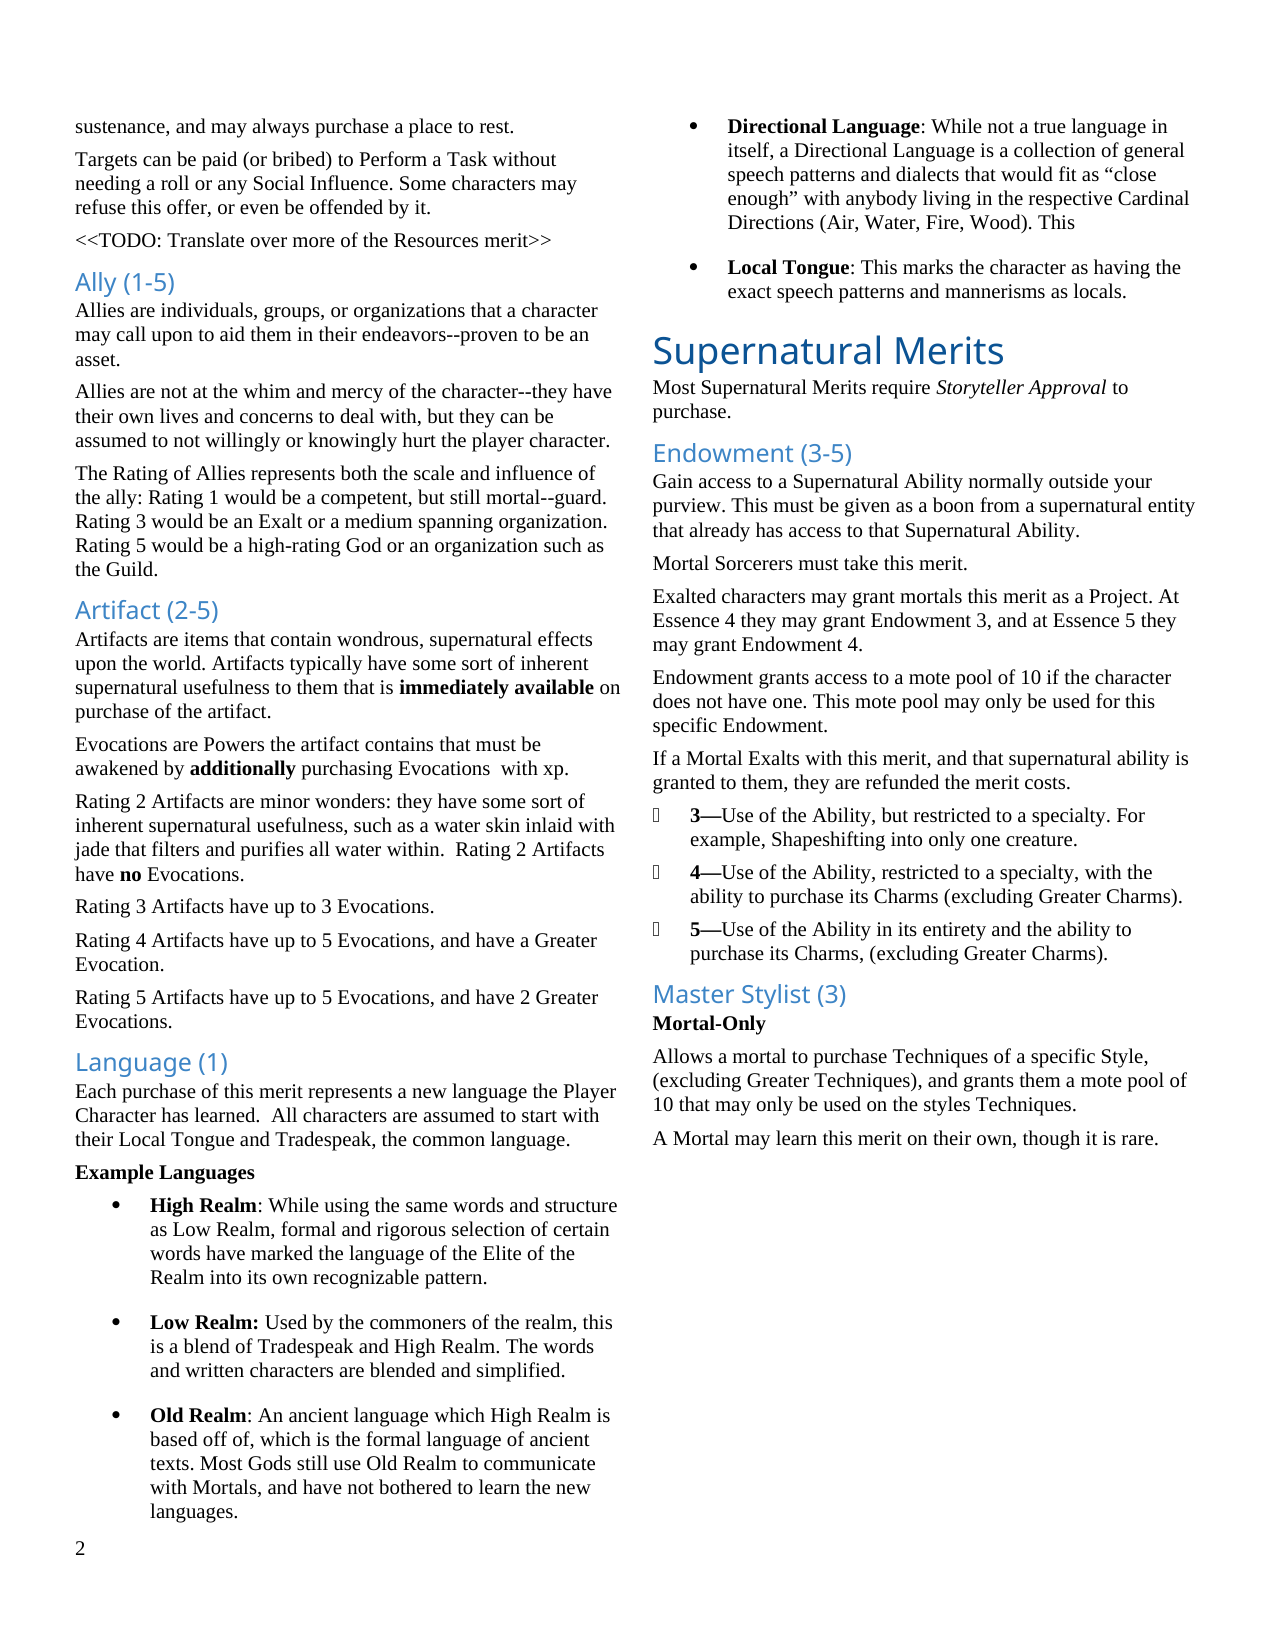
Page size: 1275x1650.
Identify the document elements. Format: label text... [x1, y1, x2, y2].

text Rating 5 Artifacts have up to 5 Evocations, and have 2 Greater Evocations. [75, 984, 622, 1033]
text Exalted characters may grant mortals this merit as a Project. At Essence 4 they may grant Endowment 3, and at Essence 5 they may grant Endowment 4. [652, 583, 1200, 656]
text Allows a mortal to purchase Techniques of a specific Style, (excluding Greater Techniques), and grants them a mote pool of 10 that may only be used on the styles Techniques. [652, 1044, 1200, 1116]
text Each purchase of this merit represents a new language the Player Character has learned. All characters are assumed to start with their Local Tongue and Tradespeak, the common language. [75, 1079, 622, 1151]
text Rating 2 Artifacts are minor wonders: they have some sort of inherent supernatural usefulness, such as a water skin inlaid with jade that filters and purifies all water within. Rating 2 Artifacts have no Evocations. [75, 789, 622, 886]
subtitle Supernatural Merits [652, 324, 1200, 375]
list 4—Use of the Ability, restricted to a specialty, with the ability to purchase its Charms (excluding Greater Charms). [652, 860, 1200, 908]
text Evocations are Powers the artifact contains that must be awakened by additionally purchasing Evocations with xp. [75, 732, 622, 780]
list 5—Use of the Ability in its entirety and the ability to purchase its Charms, (excluding Greater Charms). [652, 917, 1200, 965]
subtitle Endowment (3-5) [652, 435, 1200, 469]
text Gain access to a Supernatural Ability normally outside your purview. This must be given as a boon from a supernatural entity that already has access to that Supernatural Ability. [652, 469, 1200, 542]
text The Rating of Allies represents both the scale and influence of the ally: Rating 1 would be a competent, but still mortal--guard. Rating 3 would be an Exalt or a medium spanning organization. Rating 5 would be a high-rating God or an organization such as the Guild. [75, 461, 622, 581]
subtitle Artifact (2-5) [75, 593, 622, 627]
text Example Languages [75, 1160, 622, 1184]
text Artifacts are items that contain wondrous, supernatural effects upon the world. Artifacts typically have some sort of inherent supernatural usefulness to them that is immediately available on purchase of the artifact. [75, 627, 622, 723]
subtitle Ally (1-5) [75, 264, 622, 298]
subtitle Language (1) [75, 1045, 622, 1079]
text Targets can be paid (or bribed) to Perform a Task without needing a roll or any Social Influence. Some characters may refuse this offer, or even be offended by it. [75, 147, 622, 219]
text If a Mortal Exalts with this merit, and that supernatural ability is granted to them, they are refunded the merit costs. [652, 746, 1200, 794]
text Allies are individuals, groups, or organizations that a character may call upon to aid them in their endeavors--proven to be an asset. [75, 298, 622, 371]
text A Mortal may learn this merit on their own, though it is rare. [652, 1125, 1200, 1149]
list 3—Use of the Ability, but restricted to a specialty. For example, Shapeshifting into only one creature. [652, 803, 1200, 851]
text sustenance, and may always purchase a place to rest. [75, 114, 622, 138]
subtitle Master Stylist (3) [652, 977, 1200, 1011]
text <<TODO: Translate over more of the Resources merit>> [75, 228, 622, 252]
list High Realm: While using the same words and structure as Low Realm, formal and rigorous selection of certain words have marked the language of the Elite of the Realm into its own recognizable pattern. [112, 1193, 622, 1289]
text Rating 4 Artifacts have up to 5 Evocations, and have a Greater Evocation. [75, 927, 622, 976]
list Old Realm: An ancient language which High Realm is based off of, which is the formal language of ancient texts. Most Gods still use Old Realm to communicate with Mortals, and have not bothered to learn the new languages. [112, 1403, 622, 1523]
list Local Tongue: This marks the character as having the exact speech patterns and mannerisms as locals. [690, 255, 1200, 303]
text Mortal Sorcerers must take this merit. [652, 551, 1200, 574]
text Most Supernatural Merits require Storyteller Approval to purchase. [652, 375, 1200, 423]
text Mortal-Only [652, 1011, 1200, 1035]
text Rating 3 Artifacts have up to 3 Evocations. [75, 894, 622, 918]
list Low Realm: Used by the commoners of the realm, this is a blend of Tradespeak and High Realm. The words and written characters are blended and simplified. [112, 1310, 622, 1382]
list Directional Language: While not a true language in itself, a Directional Language is a collection of general speech patterns and dialects that would fit as “close enough” with anybody living in the respective Cardinal Directions (Air, Water, Fire, Wood). This [690, 114, 1200, 234]
text Endowment grants access to a mote pool of 10 if the character does not have one. This mote pool may only be used for this specific Endowment. [652, 665, 1200, 737]
text Allies are not at the whim and mercy of the character--they have their own lives and concerns to deal with, but they can be assumed to not willingly or knowingly hurt the player character. [75, 379, 622, 452]
